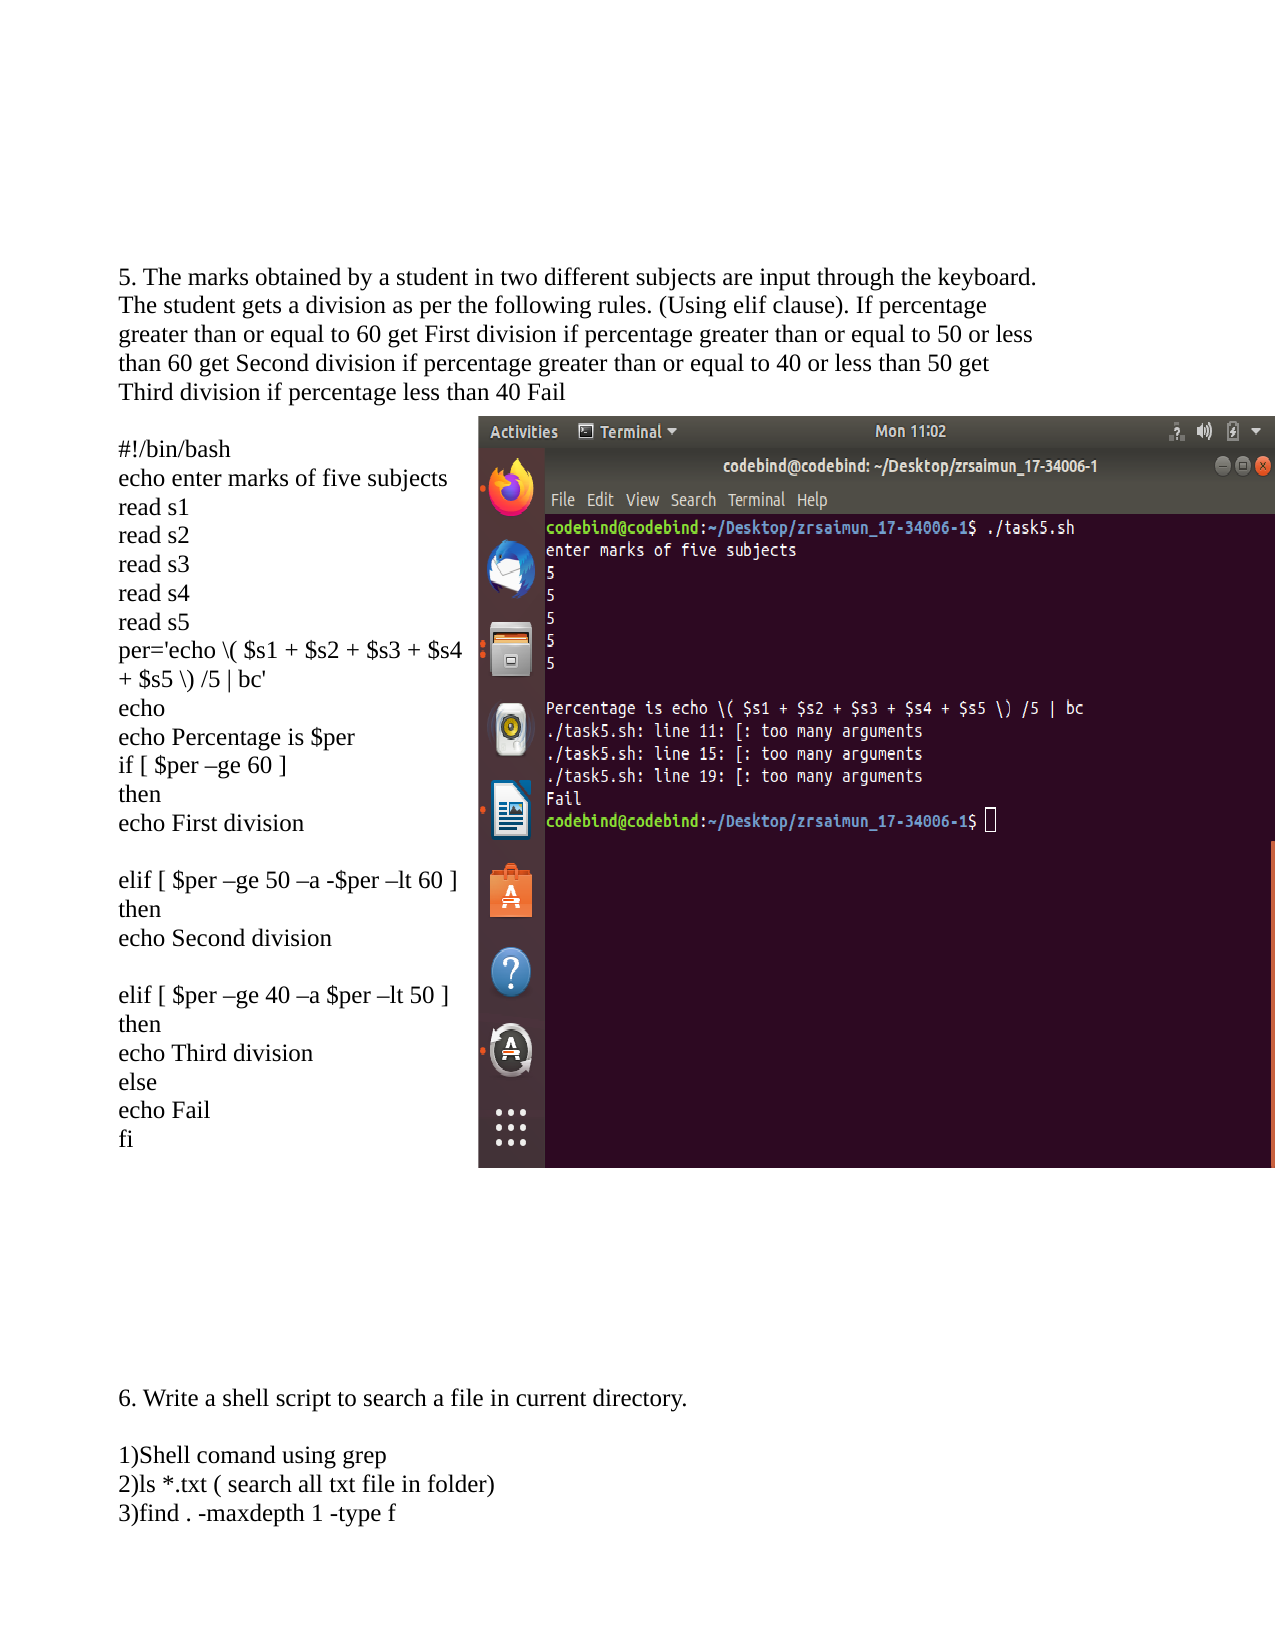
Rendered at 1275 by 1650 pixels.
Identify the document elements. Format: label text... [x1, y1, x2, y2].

text echo Percentage is $per [118, 722, 478, 751]
text 5. The marks obtained by a student in two different subjects are input through the keyboard. [118, 262, 1157, 291]
text echo enter marks of five subjects [118, 463, 478, 492]
text than 60 get Second division if percentage greater than or equal to 40 or less than 50 get [118, 348, 1157, 377]
text elif [ $per –ge 50 –a -$per –lt 60 ] [118, 866, 478, 894]
text 6. Write a shell script to search a file in current directory. [118, 1383, 1157, 1412]
text echo Fail [118, 1096, 478, 1124]
text #!/bin/bash [118, 434, 478, 463]
text read s3 [118, 549, 478, 578]
text read s2 [118, 521, 478, 549]
text echo First division [118, 808, 478, 837]
picture [478, 416, 1275, 1168]
text echo Third division [118, 1038, 478, 1067]
text if [ $per –ge 60 ] [118, 751, 478, 779]
text else [118, 1067, 478, 1096]
text then [118, 779, 478, 808]
text read s1 [118, 492, 478, 521]
text read s5 [118, 607, 478, 636]
text read s4 [118, 578, 478, 607]
text then [118, 1009, 478, 1038]
text echo Second division [118, 923, 478, 952]
text 2)ls *.txt ( search all txt file in folder) [118, 1469, 1157, 1498]
text elif [ $per –ge 40 –a $per –lt 50 ] [118, 981, 478, 1009]
text echo [118, 693, 478, 722]
text then [118, 894, 478, 923]
text per='echo \( $s1 + $s2 + $s3 + $s4 + $s5 \) /5 | bc' [118, 636, 478, 693]
text 3)find . -maxdepth 1 -type f [118, 1498, 1157, 1527]
text greater than or equal to 60 get First division if percentage greater than or equal to 50 or less [118, 319, 1157, 348]
text fi [118, 1124, 478, 1153]
text Third division if percentage less than 40 Fail [118, 377, 1157, 406]
text 1)Shell comand using grep [118, 1441, 1157, 1469]
text The student gets a division as per the following rules. (Using elif clause). If percentage [118, 291, 1157, 319]
